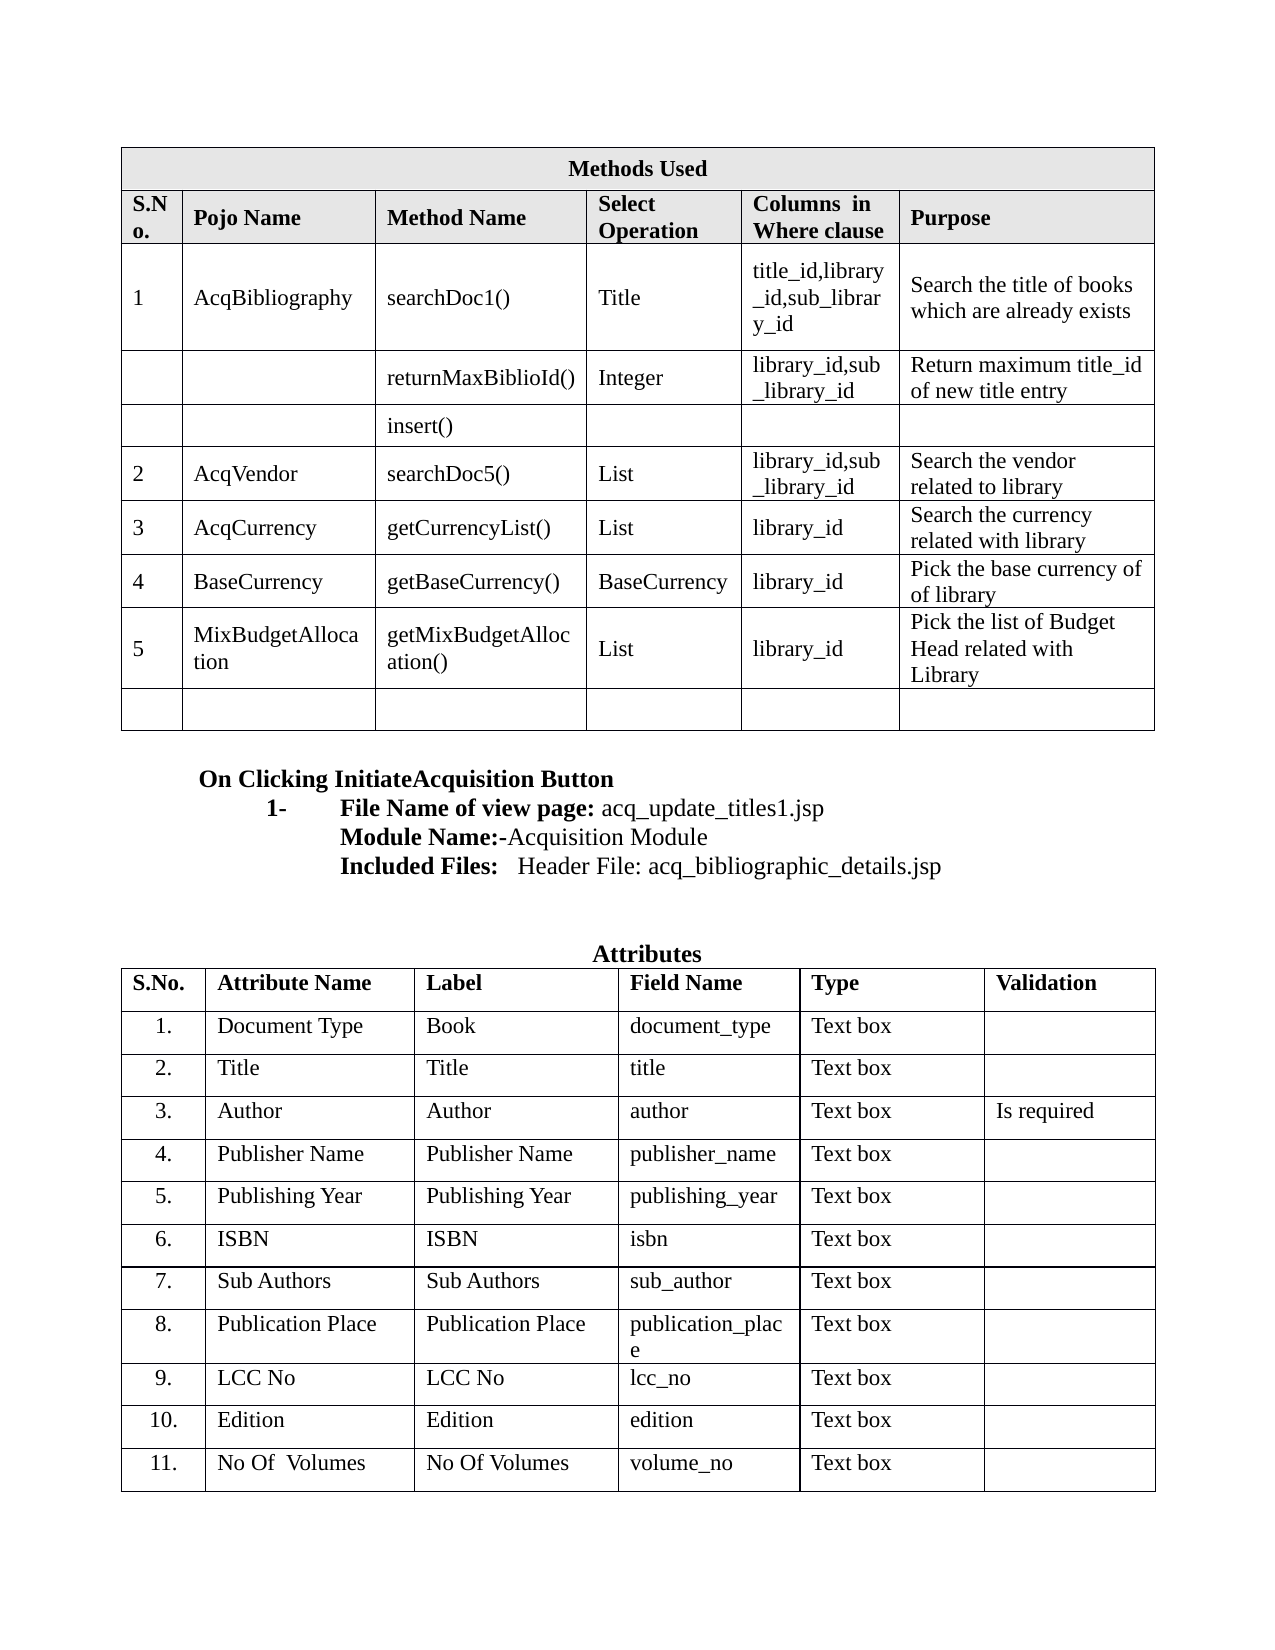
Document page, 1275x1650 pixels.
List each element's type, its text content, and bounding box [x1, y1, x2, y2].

table_cell List [587, 447, 741, 500]
table_cell Author [415, 1097, 618, 1139]
table_cell ISBN [415, 1225, 618, 1266]
table_cell Publishing Year [206, 1182, 414, 1224]
table_cell Integer [587, 351, 741, 403]
table_cell volume_no [619, 1449, 799, 1491]
table_header Validation [985, 969, 1155, 1011]
table_cell BaseCurrency [587, 555, 741, 607]
table_cell AcqCurrency [183, 501, 375, 553]
table_cell [183, 405, 375, 446]
table_cell searchDoc1() [376, 244, 586, 350]
table_cell [900, 689, 1154, 730]
table_cell 5. [122, 1182, 205, 1224]
table_cell Book [415, 1012, 618, 1053]
list On Clicking InitiateAcquisition Button [118, 762, 1157, 793]
table_cell Title [587, 244, 741, 350]
table_cell [376, 689, 586, 730]
table_header Methods Used [122, 148, 1154, 189]
table_cell [985, 1449, 1155, 1491]
table_cell [985, 1364, 1155, 1405]
table_cell Sub Authors [415, 1268, 618, 1309]
table_cell MixBudgetAllocation [183, 608, 375, 687]
table_cell [985, 1406, 1155, 1448]
table_cell publisher_name [619, 1140, 799, 1181]
table_cell publishing_year [619, 1182, 799, 1224]
table_cell Text box [801, 1310, 984, 1363]
list Included Files: Header File: acq_bibliographic_details.jsp [118, 851, 1157, 879]
table_cell [183, 351, 375, 403]
list Attributes [118, 939, 1157, 968]
table_cell Publication Place [415, 1310, 618, 1363]
table_cell library_id [742, 501, 899, 553]
table_cell Text box [801, 1055, 984, 1096]
table_cell Publisher Name [206, 1140, 414, 1181]
table_cell 11. [122, 1449, 205, 1491]
table_cell BaseCurrency [183, 555, 375, 607]
table_header Type [801, 969, 984, 1011]
table_cell title [619, 1055, 799, 1096]
table_cell Publishing Year [415, 1182, 618, 1224]
table_cell Document Type [206, 1012, 414, 1053]
table_cell [742, 689, 899, 730]
table_cell 7. [122, 1268, 205, 1309]
table_cell isbn [619, 1225, 799, 1266]
table_cell 5 [122, 608, 182, 687]
list Module Name:-Acquisition Module [118, 822, 1157, 851]
table_cell Text box [801, 1225, 984, 1266]
table_cell [985, 1012, 1155, 1053]
list 1- File Name of view page: acq_update_titles1.jsp [118, 793, 1157, 822]
table_cell getMixBudgetAllocation() [376, 608, 586, 687]
table_cell Text box [801, 1012, 984, 1053]
table_cell Is required [985, 1097, 1155, 1139]
table_cell Purpose [900, 191, 1154, 243]
table_cell library_id,sub_library_id [742, 351, 899, 403]
table_cell lcc_no [619, 1364, 799, 1405]
table_cell Return maximum title_id of new title entry [900, 351, 1154, 403]
table_cell Text box [801, 1097, 984, 1139]
table_cell Title [206, 1055, 414, 1096]
table_cell [985, 1182, 1155, 1224]
table_cell AcqBibliography [183, 244, 375, 350]
table_cell 9. [122, 1364, 205, 1405]
table_cell Search the currency related with library [900, 501, 1154, 553]
table_header S.No. [122, 969, 205, 1011]
table_cell Publisher Name [415, 1140, 618, 1181]
table_cell 3 [122, 501, 182, 553]
table_cell document_type [619, 1012, 799, 1053]
table_cell title_id,library_id,sub_library_id [742, 244, 899, 350]
table_cell Text box [801, 1449, 984, 1491]
table_cell 8. [122, 1310, 205, 1363]
table_cell List [587, 608, 741, 687]
table_header Field Name [619, 969, 799, 1011]
table_cell Publication Place [206, 1310, 414, 1363]
table_cell Search the title of books which are already exists [900, 244, 1154, 350]
table_cell Edition [415, 1406, 618, 1448]
table_cell LCC No [206, 1364, 414, 1405]
table_cell Pick the base currency of of library [900, 555, 1154, 607]
table_cell library_id,sub_library_id [742, 447, 899, 500]
table_cell LCC No [415, 1364, 618, 1405]
table_cell 3. [122, 1097, 205, 1139]
table_cell 2. [122, 1055, 205, 1096]
table_cell library_id [742, 555, 899, 607]
table_cell List [587, 501, 741, 553]
table_cell ISBN [206, 1225, 414, 1266]
table_cell library_id [742, 608, 899, 687]
table_cell [122, 405, 182, 446]
table_cell Text box [801, 1140, 984, 1181]
table_cell Text box [801, 1182, 984, 1224]
table_cell Columns in Where clause [742, 191, 899, 243]
table_cell Text box [801, 1406, 984, 1448]
table_cell Edition [206, 1406, 414, 1448]
table_cell [985, 1310, 1155, 1363]
table_cell 2 [122, 447, 182, 500]
table_cell Search the vendor related to library [900, 447, 1154, 500]
table_cell Select Operation [587, 191, 741, 243]
table_cell Pojo Name [183, 191, 375, 243]
table_cell [183, 689, 375, 730]
table_cell Sub Authors [206, 1268, 414, 1309]
table_cell [122, 689, 182, 730]
table_header Attribute Name [206, 969, 414, 1011]
table_cell 4 [122, 555, 182, 607]
table_header Label [415, 969, 618, 1011]
table_cell [985, 1055, 1155, 1096]
table_cell No Of Volumes [415, 1449, 618, 1491]
table_cell [900, 405, 1154, 446]
table_cell [587, 405, 741, 446]
table_cell 4. [122, 1140, 205, 1181]
table_cell [985, 1225, 1155, 1266]
table_cell S.No. [122, 191, 182, 243]
table_cell edition [619, 1406, 799, 1448]
table_cell [587, 689, 741, 730]
table_cell AcqVendor [183, 447, 375, 500]
table_cell searchDoc5() [376, 447, 586, 500]
table_cell Text box [801, 1364, 984, 1405]
table_cell [985, 1140, 1155, 1181]
table_cell 1. [122, 1012, 205, 1053]
table_cell Author [206, 1097, 414, 1139]
table_cell sub_author [619, 1268, 799, 1309]
table_cell returnMaxBiblioId() [376, 351, 586, 403]
table_cell Method Name [376, 191, 586, 243]
table_cell 6. [122, 1225, 205, 1266]
table_cell 10. [122, 1406, 205, 1448]
table_cell getBaseCurrency() [376, 555, 586, 607]
table_cell insert() [376, 405, 586, 446]
table_cell publication_place [619, 1310, 799, 1363]
table_cell [122, 351, 182, 403]
table_cell Title [415, 1055, 618, 1096]
table_cell No Of Volumes [206, 1449, 414, 1491]
table_cell author [619, 1097, 799, 1139]
table_cell [742, 405, 899, 446]
table_cell getCurrencyList() [376, 501, 586, 553]
table_cell Pick the list of Budget Head related with Library [900, 608, 1154, 687]
table_cell Text box [801, 1268, 984, 1309]
table_cell 1 [122, 244, 182, 350]
table_cell [985, 1268, 1155, 1309]
